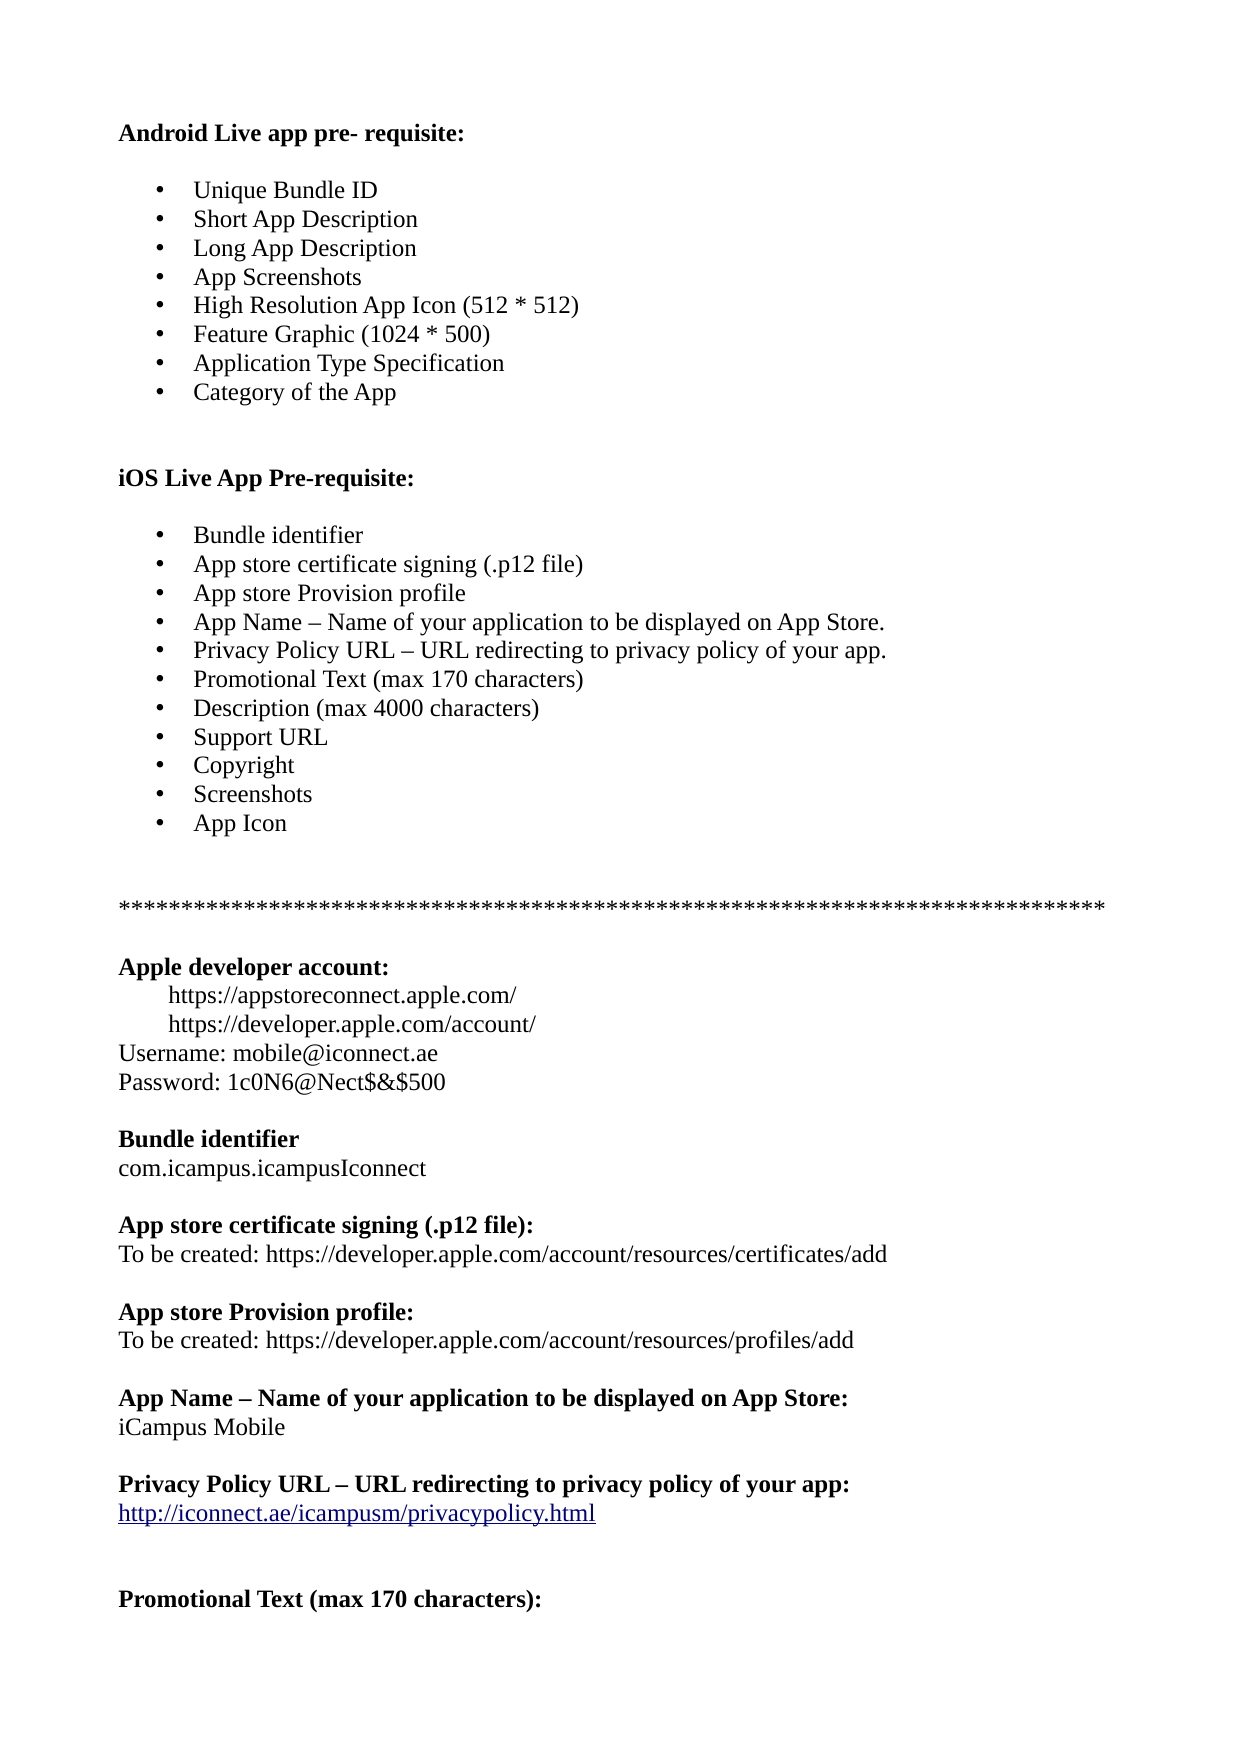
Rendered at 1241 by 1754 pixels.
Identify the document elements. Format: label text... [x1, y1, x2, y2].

text To be created: https://developer.apple.com/account/resources/certificates/add [118, 1239, 1122, 1268]
list Bundle identifier [156, 521, 1122, 549]
text iOS Live App Pre-requisite: [118, 463, 1122, 521]
list Support URL [156, 722, 1122, 751]
text Apple developer account: [118, 952, 1122, 981]
list Feature Graphic (1024 * 500) [156, 319, 1122, 348]
list High Resolution App Icon (512 * 512) [156, 291, 1122, 319]
list App Icon [156, 808, 1122, 837]
list App store Provision profile [156, 578, 1122, 607]
list Category of the App [156, 377, 1122, 406]
list App Name – Name of your application to be displayed on App Store. [156, 607, 1122, 636]
list Description (max 4000 characters) [156, 693, 1122, 722]
list Copyright [156, 751, 1122, 779]
list Short App Description [156, 204, 1122, 233]
text App store Provision profile: [118, 1268, 1122, 1326]
list Long App Description [156, 233, 1122, 262]
list Application Type Specification [156, 348, 1122, 377]
text Promotional Text (max 170 characters): [118, 1584, 1122, 1613]
text Username: mobile@iconnect.ae [118, 1038, 1122, 1067]
text ******************************************************************************* [118, 894, 1122, 923]
list App store certificate signing (.p12 file) [156, 549, 1122, 578]
list Promotional Text (max 170 characters) [156, 664, 1122, 693]
list App Screenshots [156, 262, 1122, 291]
text https://appstoreconnect.apple.com/ [118, 981, 1122, 1009]
list Screenshots [156, 779, 1122, 808]
text Android Live app pre- requisite: [118, 118, 1122, 176]
text https://developer.apple.com/account/ [118, 1009, 1122, 1038]
list Unique Bundle ID [156, 176, 1122, 204]
text Password: 1c0N6@Nect$&$500 Bundle identifier com.icampus.icampusIconnect App store certificate signing (.p12 file): [118, 1067, 1122, 1239]
list Privacy Policy URL – URL redirecting to privacy policy of your app. [156, 636, 1122, 664]
text To be created: https://developer.apple.com/account/resources/profiles/add App Name – Name of your application to be displayed on App Store: iCampus Mobile Privacy Policy URL – URL redirecting to privacy policy of your app: http://iconnect.ae/icampusm/privacypolicy.html [118, 1326, 1122, 1584]
